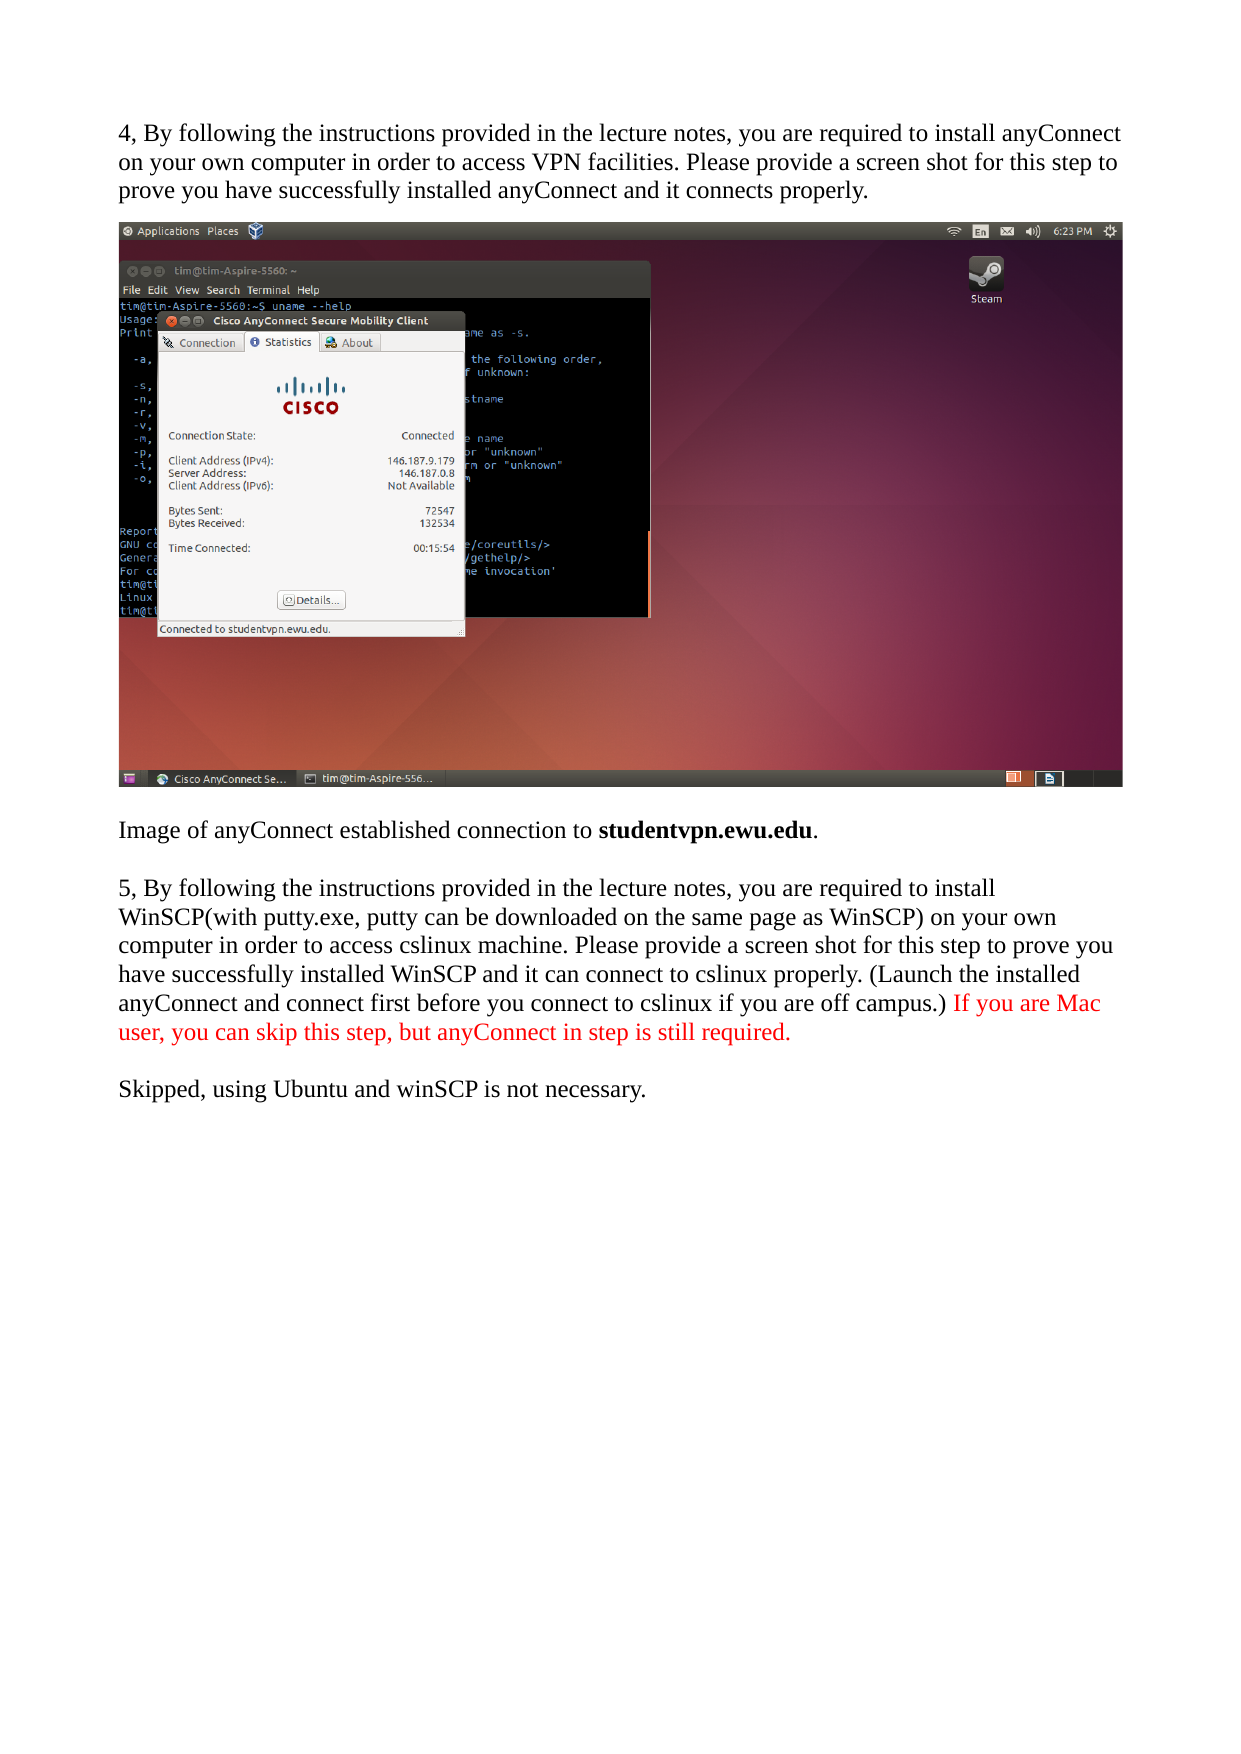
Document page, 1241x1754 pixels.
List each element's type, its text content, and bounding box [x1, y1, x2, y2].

text Image of anyConnect established connection to studentvpn.ewu.edu. [118, 815, 1122, 844]
text Skipped, using Ubuntu and winSCP is not necessary. [118, 1074, 1122, 1103]
text 4, By following the instructions provided in the lecture notes, you are required to install anyConnect on your own computer in order to access VPN facilities. Please provide a screen shot for this step to prove you have successfully installed anyConnect and it connects properly. [118, 118, 1122, 204]
text 5, By following the instructions provided in the lecture notes, you are required to install WinSCP(with putty.exe, putty can be downloaded on the same page as WinSCP) on your own computer in order to access cslinux machine. Please provide a screen shot for this step to prove you have successfully installed WinSCP and it can connect to cslinux properly. (Launch the installed anyConnect and connect first before you connect to cslinux if you are off campus.) If you are Mac user, you can skip this step, but anyConnect in step is still required. [118, 873, 1122, 1045]
picture [118, 222, 1123, 787]
